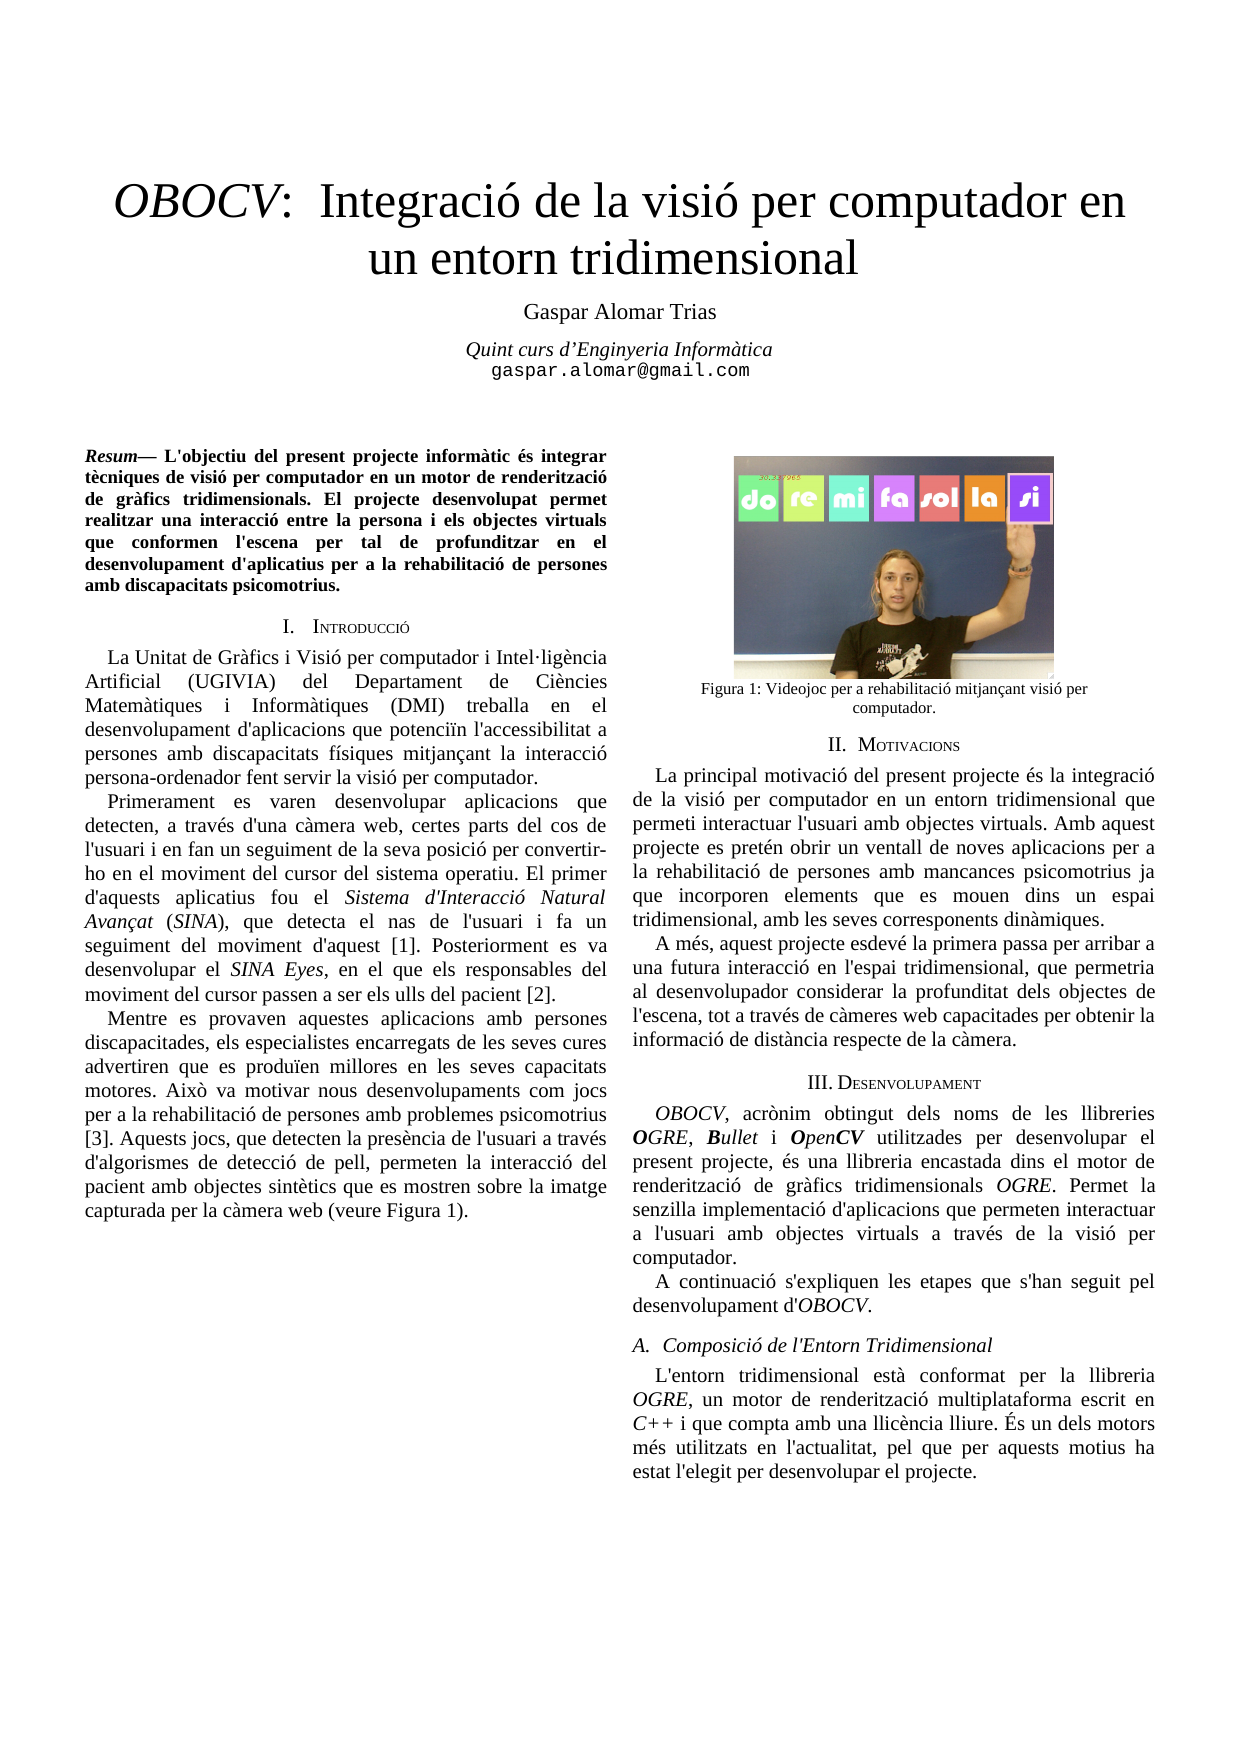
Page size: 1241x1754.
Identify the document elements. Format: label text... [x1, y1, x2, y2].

subtitle Composició de l'Entorn Tridimensional [632, 1333, 1156, 1357]
subtitle Desenvolupament [632, 1070, 1156, 1094]
title OBOCV: Integració de la visió per computador en un entorn tridimensional [84, 170, 1156, 285]
text A més, aquest projecte esdevé la primera passa per arribar a una futura interacció en l'espai tridimensional, que permetria al desenvolupador considerar la profunditat dels objectes de l'escena, tot a través de càmeres web capacitades per obtenir la informació de distància respecte de la càmera. [632, 931, 1156, 1051]
text La Unitat de Gràfics i Visió per computador i Intel·ligència Artificial (UGIVIA) del Departament de Ciències Matemàtiques i Informàtiques (DMI) treballa en el desenvolupament d'aplicacions que potenciïn l'accessibilitat a persones amb discapacitats físiques mitjançant la interacció persona-ordenador fent servir la visió per computador. [84, 644, 608, 789]
list Figura 1: Videojoc per a rehabilitació mitjançant visió per computador. [681, 469, 1107, 717]
text Gaspar Alomar Trias [84, 298, 1156, 324]
text Quint curs d’Enginyeria Informàtica gaspar.alomar@gmail.com [84, 337, 1156, 382]
text La principal motivació del present projecte és la integració de la visió per computador en un entorn tridimensional que permeti interactuar l'usuari amb objectes virtuals. Amb aquest projecte es pretén obrir un ventall de noves aplicacions per a la rehabilitació de persones amb mancances psicomotrius ja que incorporen elements que es mouen dins un espai tridimensional, amb les seves corresponents dinàmiques. [632, 763, 1156, 931]
picture [733, 456, 1054, 679]
text L'entorn tridimensional està conformat per la llibreria OGRE, un motor de renderització multiplataforma escrit en C++ i que compta amb una llicència lliure. És un dels motors més utilitzats en l'actualitat, pel que per aquests motius ha estat l'elegit per desenvolupar el projecte. [632, 1363, 1156, 1483]
text Resum— L'objectiu del present projecte informàtic és integrar tècniques de visió per computador en un motor de renderització de gràfics tridimensionals. El projecte desenvolupat permet realitzar una interacció entre la persona i els objectes virtuals que conformen l'escena per tal de profunditzar en el desenvolupament d'aplicatius per a la rehabilitació de persones amb discapacitats psicomotrius. [84, 444, 608, 596]
subtitle Introducció [84, 614, 608, 638]
text A continuació s'expliquen les etapes que s'han seguit pel desenvolupament d'OBOCV. [632, 1269, 1156, 1317]
subtitle Motivacions [632, 444, 1156, 756]
text OBOCV, acrònim obtingut dels noms de les llibreries OGRE, Bullet i OpenCV utilitzades per desenvolupar el present projecte, és una llibreria encastada dins el motor de renderització de gràfics tridimensionals OGRE. Permet la senzilla implementació d'aplicacions que permeten interactuar a l'usuari amb objectes virtuals a través de la visió per computador. [632, 1101, 1156, 1269]
text Mentre es provaven aquestes aplicacions amb persones discapacitades, els especialistes encarregats de les seves cures advertiren que es produïen millores en les seves capacitats motores. Això va motivar nous desenvolupaments com jocs per a la rehabilitació de persones amb problemes psicomotrius [3]. Aquests jocs, que detecten la presència de l'usuari a través d'algorismes de detecció de pell, permeten la interacció del pacient amb objectes sintètics que es mostren sobre la imatge capturada per la càmera web (veure Figura 1). [84, 1006, 608, 1222]
text Primerament es varen desenvolupar aplicacions que detecten, a través d'una càmera web, certes parts del cos de l'usuari i en fan un seguiment de la seva posició per convertir-ho en el moviment del cursor del sistema operatiu. El primer d'aquests aplicatius fou el Sistema d'Interacció Natural Avançat (SINA), que detecta el nas de l'usuari i fa un seguiment del moviment d'aquest [1]. Posteriorment es va desenvolupar el SINA Eyes, en el que els responsables del moviment del cursor passen a ser els ulls del pacient [2]. [84, 789, 608, 1006]
